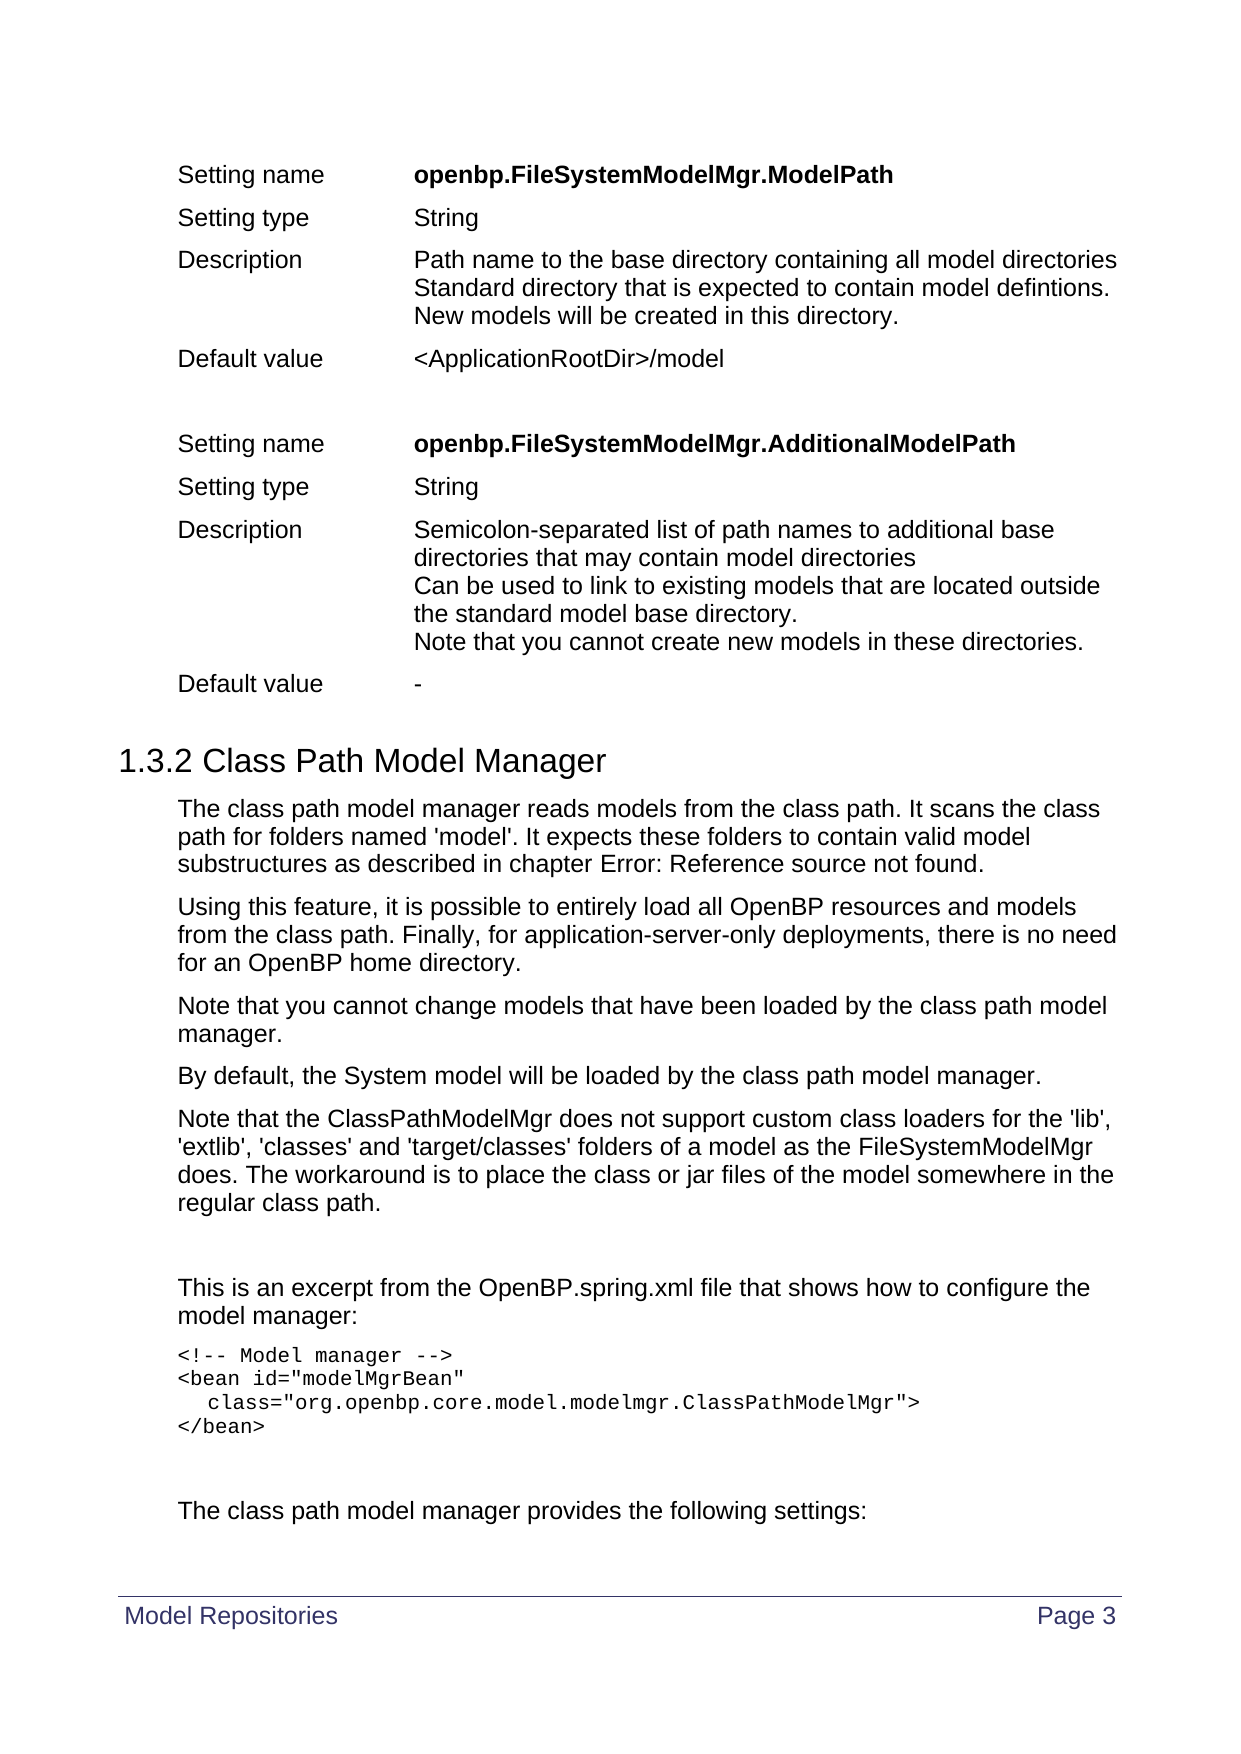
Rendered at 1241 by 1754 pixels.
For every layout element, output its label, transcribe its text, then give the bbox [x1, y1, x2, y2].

text This is an excerpt from the OpenBP.spring.xml file that shows how to configure the model manager: [177, 1274, 1122, 1330]
text By default, the System model will be loaded by the class path model manager. [177, 1062, 1122, 1090]
text Note that the ClassPathModelMgr does not support custom class loaders for the 'lib', 'extlib', 'classes' and 'target/classes' folders of a model as the FileSystemModelMgr does. The workaround is to place the class or jar files of the model somewhere in the regular class path. [177, 1105, 1122, 1217]
text Using this feature, it is possible to entirely load all OpenBP resources and models from the class path. Finally, for application-server-only deployments, there is no need for an OpenBP home directory. [177, 893, 1122, 977]
subtitle Class Path Model Manager [118, 742, 1122, 780]
text Description Semicolon-separated list of path names to additional base directories that may contain model directories Can be used to link to existing models that are located outside the standard model base directory. Note that you cannot create new models in these directories. [177, 516, 1122, 655]
text The class path model manager reads models from the class path. It scans the class path for folders named 'model'. It expects these folders to contain valid model substructures as described in chapter . [177, 794, 1122, 878]
text The class path model manager provides the following settings: [177, 1497, 1122, 1525]
text Default value <ApplicationRootDir>/model [177, 345, 1122, 373]
text Note that you cannot change models that have been loaded by the class path model manager. [177, 992, 1122, 1047]
text Setting type String [177, 473, 1122, 501]
text Description Path name to the base directory containing all model directories Standard directory that is expected to contain model defintions. New models will be created in this directory. [177, 246, 1122, 330]
text Setting type String [177, 203, 1122, 231]
text Default value - [177, 670, 1122, 698]
text <!-- Model manager --> <bean id="modelMgrBean" class="org.openbp.core.model.modelmgr.ClassPathModelMgr"> </bean> [177, 1345, 1122, 1439]
text Setting name openbp.FileSystemModelMgr.AdditionalModelPath [177, 430, 1122, 458]
text Setting name openbp.FileSystemModelMgr.ModelPath [177, 161, 1122, 189]
